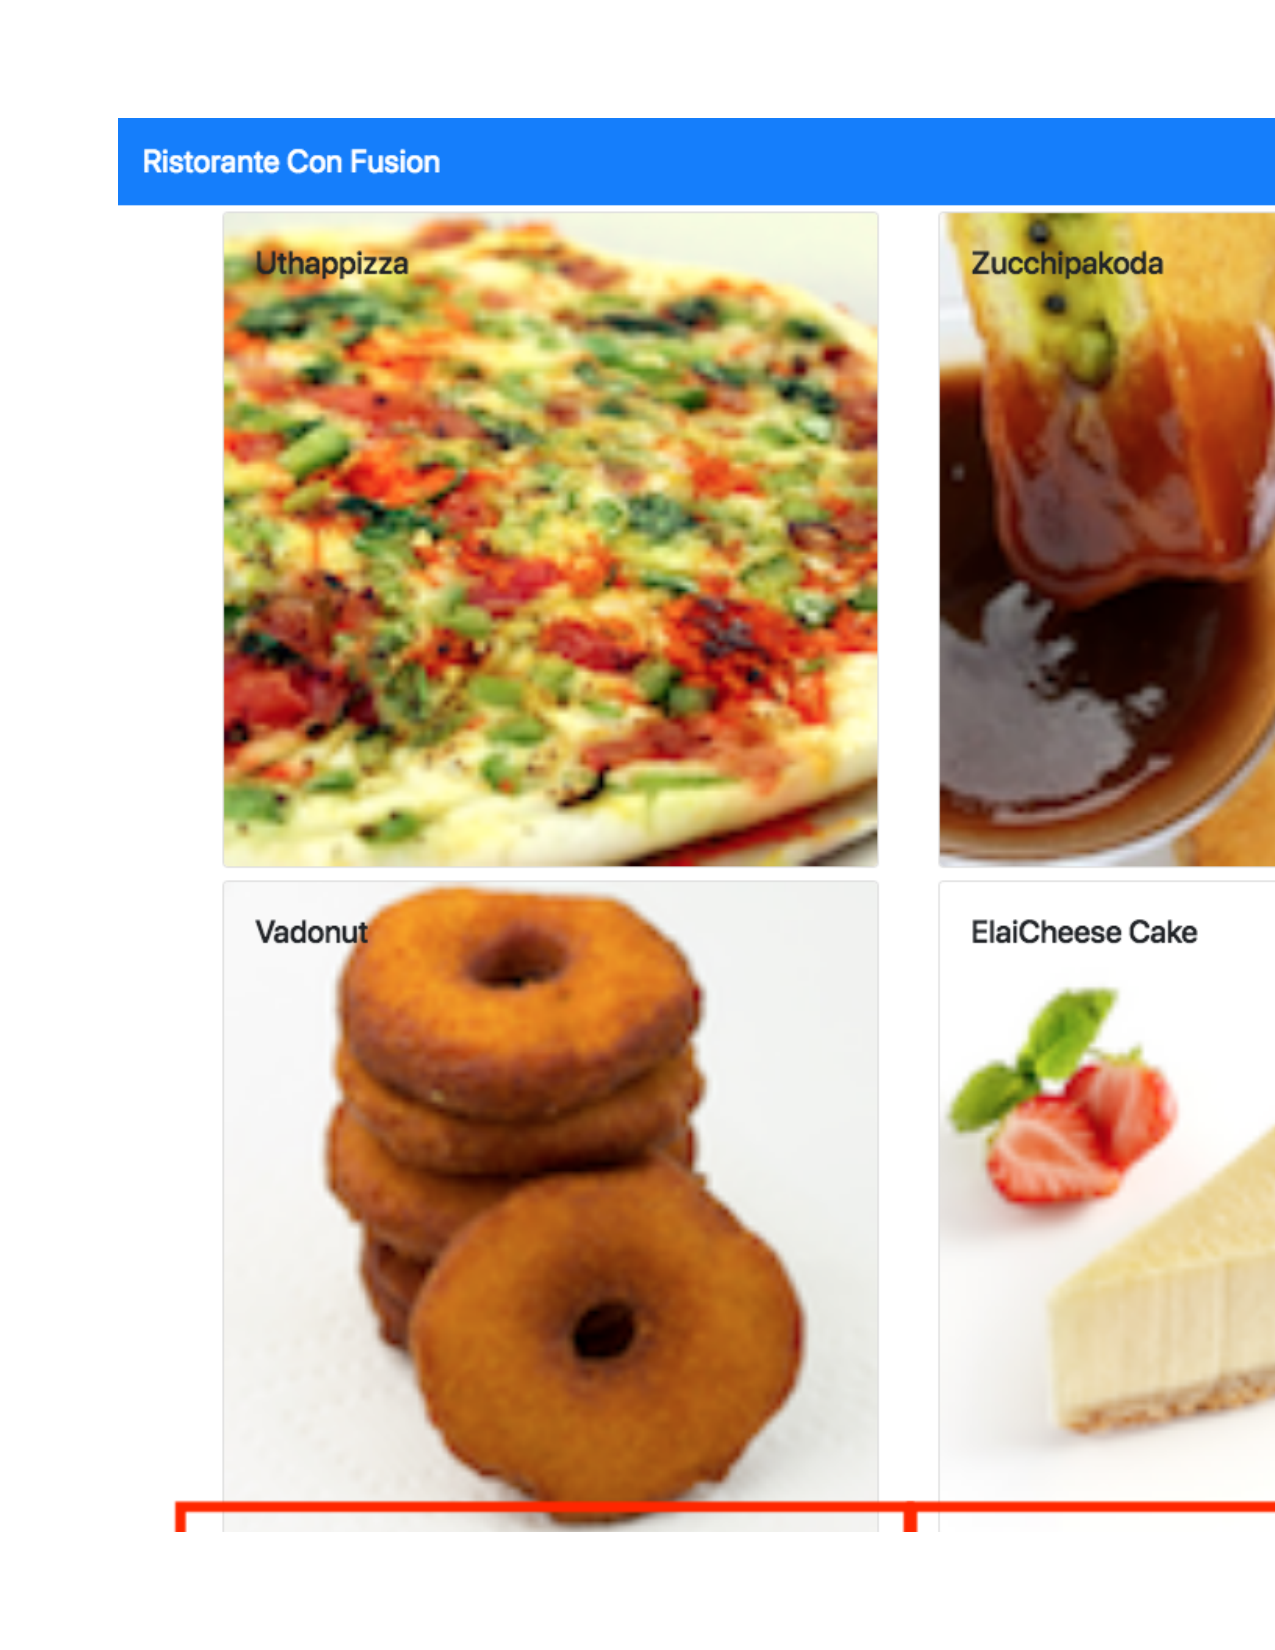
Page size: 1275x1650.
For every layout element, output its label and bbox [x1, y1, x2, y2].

picture [118, 118, 1275, 1532]
